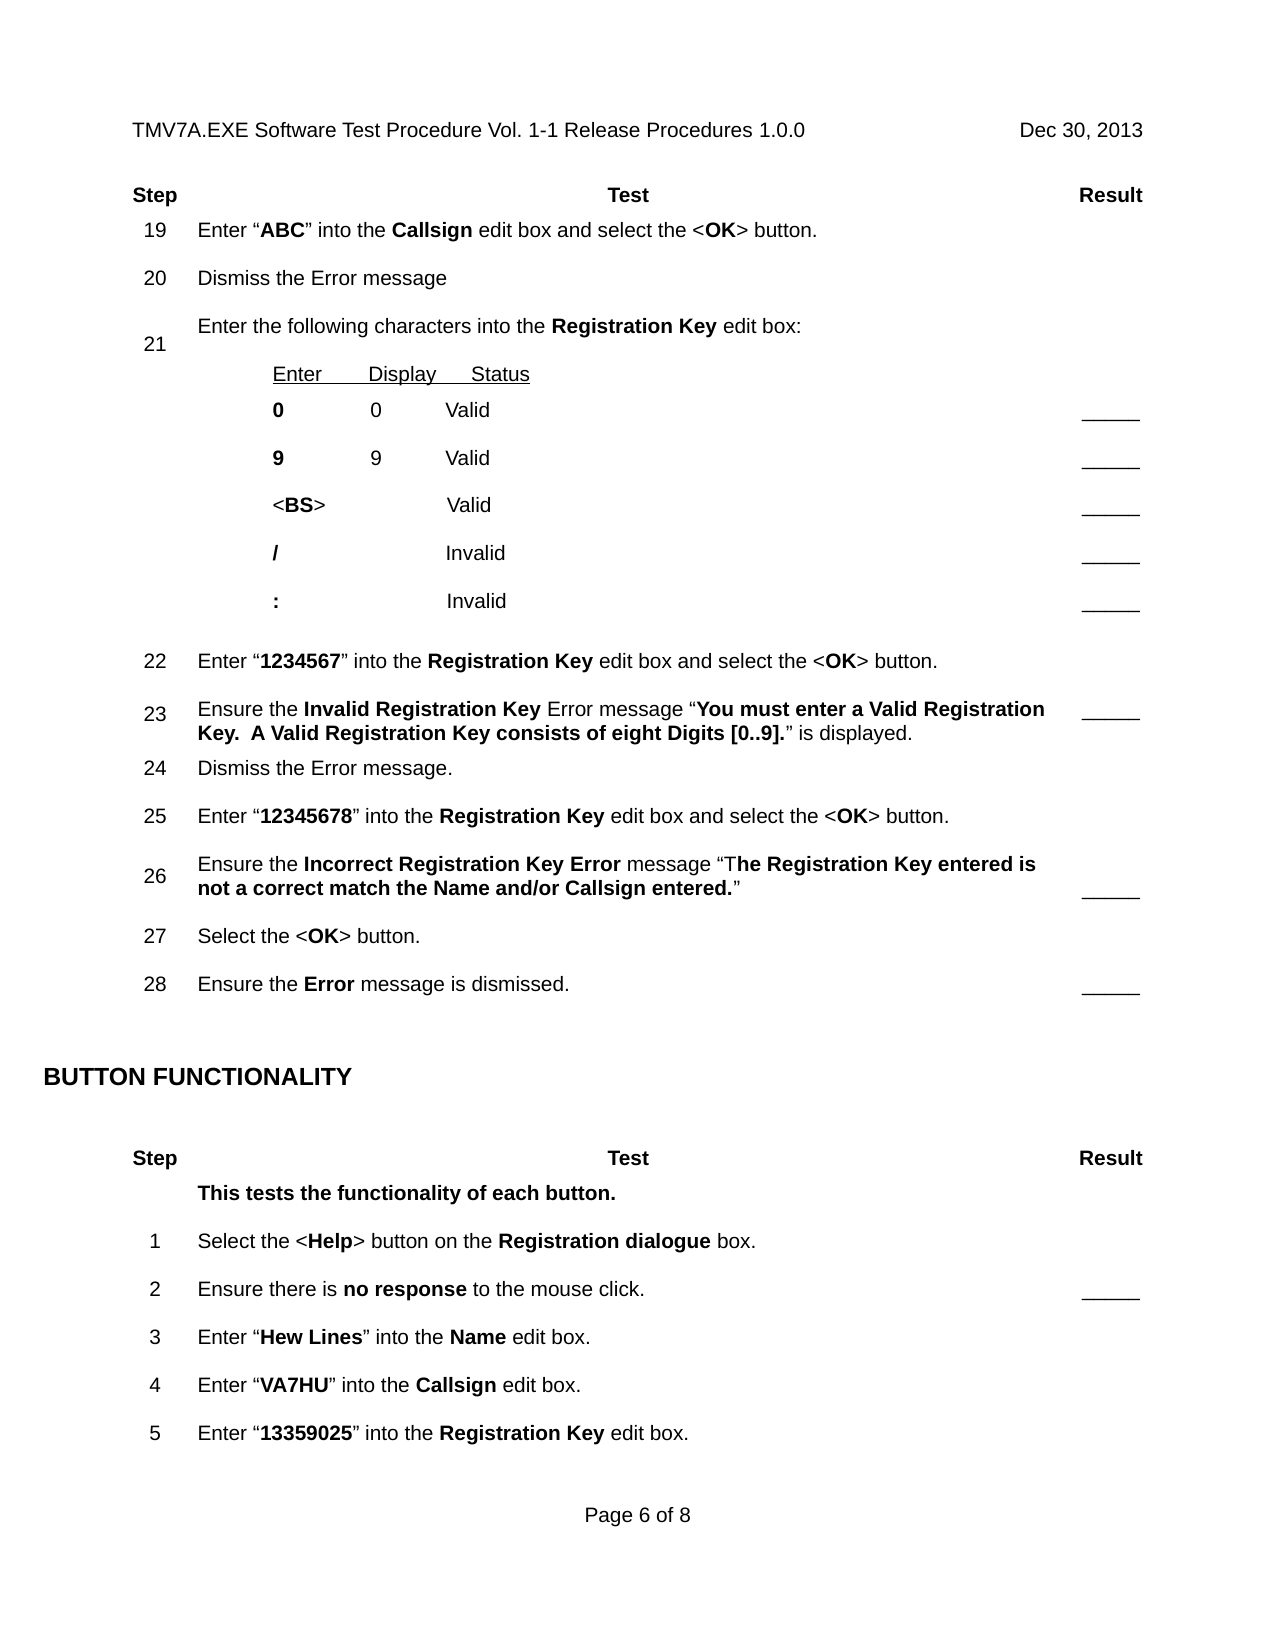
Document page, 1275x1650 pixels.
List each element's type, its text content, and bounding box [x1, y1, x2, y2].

table_cell 27 [118, 918, 191, 966]
table_cell Dismiss the Error message. [191, 750, 1065, 798]
table_cell 22 [118, 643, 191, 691]
table_cell Enter “VA7HU” into the Callsign edit box. [191, 1367, 1065, 1415]
table_cell 26 [118, 846, 191, 918]
table_cell 0 0 Valid [191, 392, 1065, 439]
table_cell [1065, 643, 1157, 691]
table_cell [1065, 798, 1157, 846]
table_cell Enter “1234567” into the Registration Key edit box and select the <OK> button. [191, 643, 1065, 691]
table_cell _____ [1065, 966, 1157, 1013]
table_cell 21 [118, 308, 191, 392]
table_header Result [1065, 177, 1157, 212]
table_header Test [191, 1140, 1065, 1175]
table_cell [1065, 260, 1157, 308]
table_cell 4 [118, 1367, 191, 1415]
table_cell 19 [118, 213, 191, 260]
table_header Test [191, 177, 1065, 212]
table_cell Enter “13359025” into the Registration Key edit box. [191, 1415, 1065, 1463]
table_cell [118, 1175, 191, 1223]
table_cell Enter “12345678” into the Registration Key edit box and select the <OK> button. [191, 798, 1065, 846]
table_cell _____ [1065, 846, 1157, 918]
table_cell 24 [118, 750, 191, 798]
table_cell [118, 440, 191, 487]
table_cell Enter “ABC” into the Callsign edit box and select the <OK> button. [191, 213, 1065, 260]
table_cell 5 [118, 1415, 191, 1463]
table_cell [118, 583, 191, 643]
table_cell [1065, 1367, 1157, 1415]
table_cell This tests the functionality of each button. [191, 1175, 1065, 1223]
table_header Result [1065, 1140, 1157, 1175]
table_cell 20 [118, 260, 191, 308]
table_cell Dismiss the Error message [191, 260, 1065, 308]
table_cell _____ [1065, 583, 1157, 643]
table_cell <BS> Valid [191, 488, 1065, 535]
table_cell 25 [118, 798, 191, 846]
table_cell _____ [1065, 392, 1157, 439]
table_cell _____ [1065, 535, 1157, 583]
table_cell [1065, 213, 1157, 260]
table_cell Select the <Help> button on the Registration dialogue box. [191, 1223, 1065, 1271]
table_cell _____ [1065, 440, 1157, 487]
table_cell 1 [118, 1223, 191, 1271]
table_cell Ensure the Error message is dismissed. [191, 966, 1065, 1013]
table_cell [1065, 1415, 1157, 1463]
table_cell [1065, 1175, 1157, 1223]
table_cell [118, 535, 191, 583]
table_cell 23 [118, 691, 191, 750]
table_cell [1065, 308, 1157, 392]
table_cell 3 [118, 1319, 191, 1367]
table_cell Ensure there is no response to the mouse click. [191, 1271, 1065, 1319]
table_cell / Invalid [191, 535, 1065, 583]
table_cell [118, 392, 191, 439]
table_cell _____ [1065, 691, 1157, 750]
table_cell [1065, 1223, 1157, 1271]
table_cell [1065, 750, 1157, 798]
table_cell 28 [118, 966, 191, 1013]
table_cell 2 [118, 1271, 191, 1319]
table_header Step [118, 177, 191, 212]
table_header Step [118, 1140, 191, 1175]
table_cell Enter the following characters into the Registration Key edit box: Enter Display Status [191, 308, 1065, 392]
table_cell Ensure the Incorrect Registration Key Error message “The Registration Key entered is not a correct match the Name and/or Callsign entered.” [191, 846, 1065, 918]
subtitle BUTTON FUNCTIONALITY [43, 1062, 1157, 1091]
table_cell Enter “Hew Lines” into the Name edit box. [191, 1319, 1065, 1367]
table_cell Select the <OK> button. [191, 918, 1065, 966]
table_cell [1065, 1319, 1157, 1367]
table_cell 9 9 Valid [191, 440, 1065, 487]
table_cell Ensure the Invalid Registration Key Error message “You must enter a Valid Registration Key. A Valid Registration Key consists of eight Digits [0..9].” is displayed. [191, 691, 1065, 750]
table_cell _____ [1065, 488, 1157, 535]
table_cell : Invalid [191, 583, 1065, 643]
table_cell [118, 488, 191, 535]
table_cell _____ [1065, 1271, 1157, 1319]
table_cell [1065, 918, 1157, 966]
